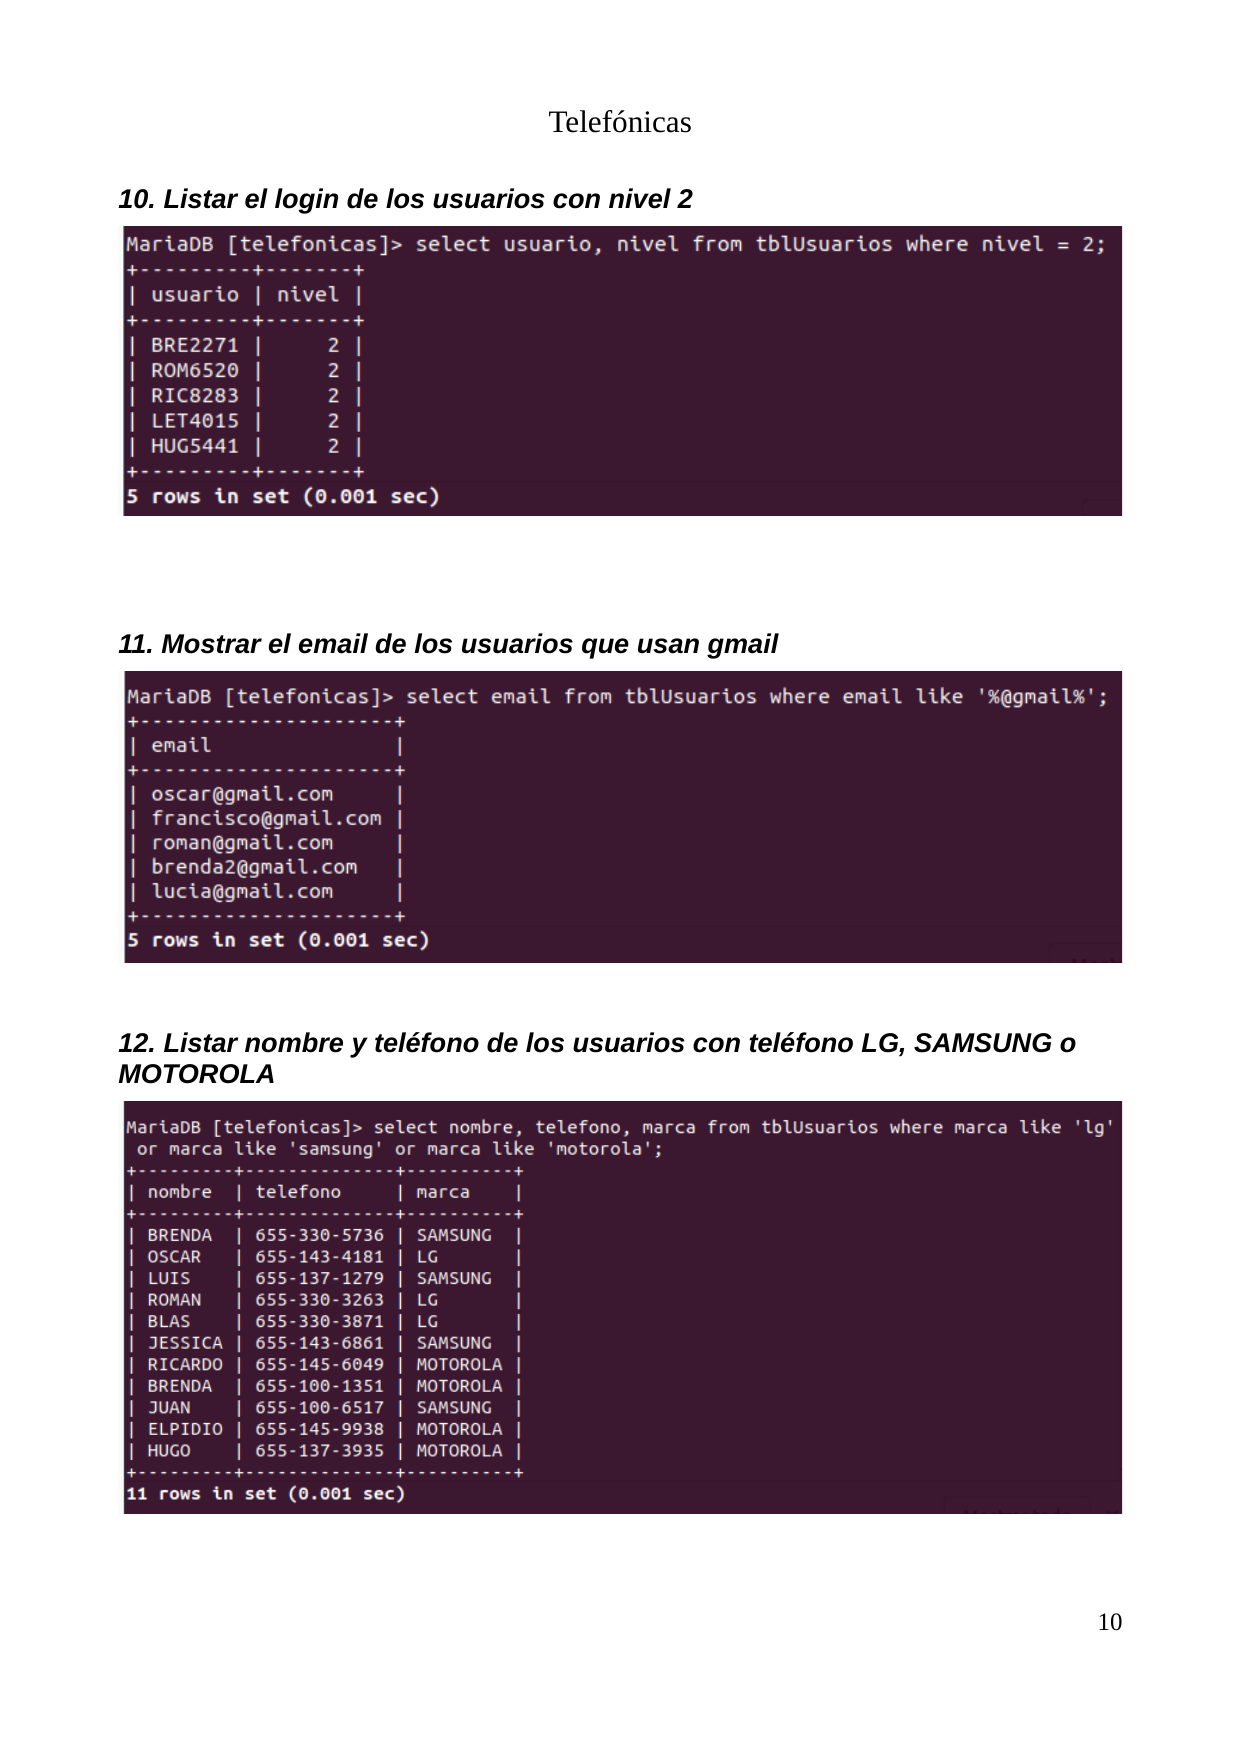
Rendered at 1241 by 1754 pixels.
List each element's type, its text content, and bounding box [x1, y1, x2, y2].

subtitle 12. Listar nombre y teléfono de los usuarios con teléfono LG, SAMSUNG o MOTOROLA [118, 1027, 1122, 1089]
subtitle 10. Listar el login de los usuarios con nivel 2 [118, 183, 1122, 214]
picture [118, 671, 1123, 963]
picture [118, 226, 1123, 516]
picture [118, 1101, 1123, 1514]
subtitle 11. Mostrar el email de los usuarios que usan gmail [118, 628, 1122, 659]
